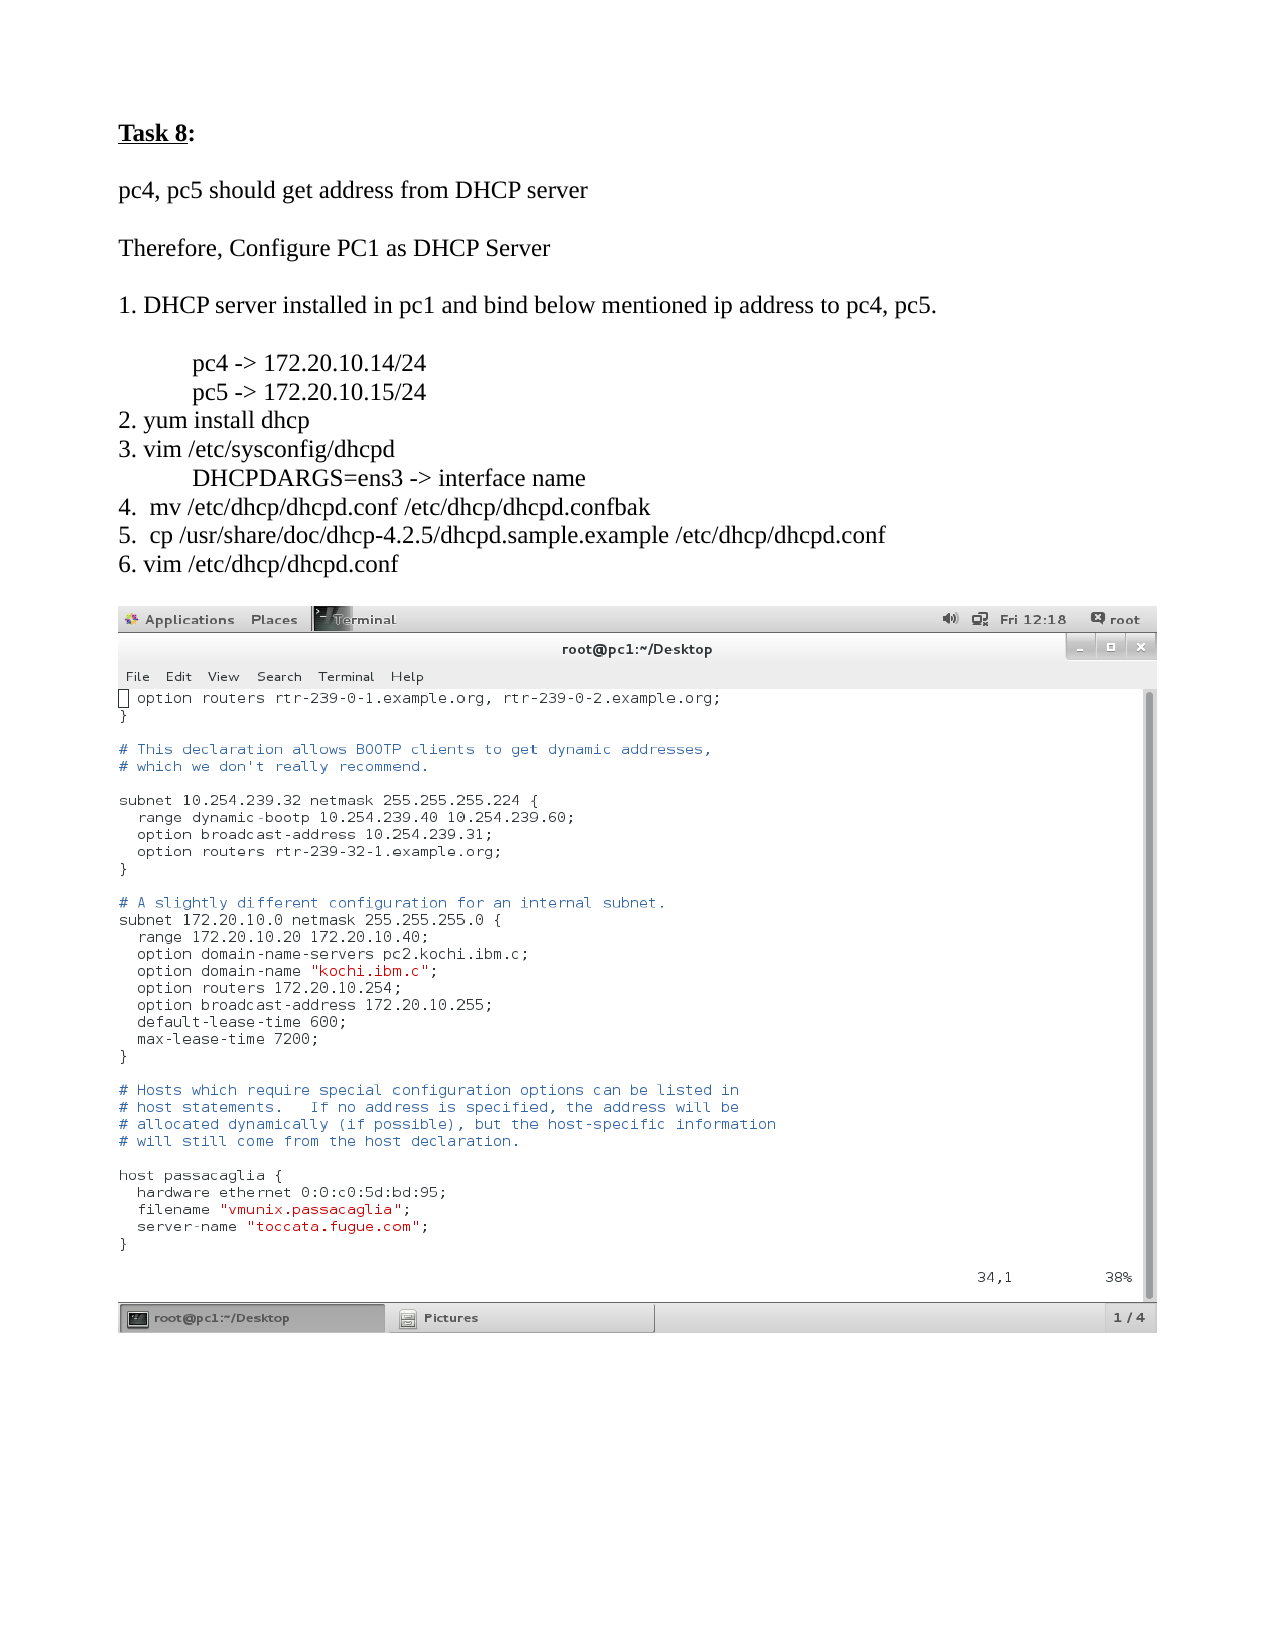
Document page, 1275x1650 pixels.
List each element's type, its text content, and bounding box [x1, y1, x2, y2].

text pc4 -> 172.20.10.14/24 [118, 348, 1157, 377]
text Task 8: [118, 118, 1157, 147]
text pc5 -> 172.20.10.15/24 [118, 377, 1157, 406]
text 1. DHCP server installed in pc1 and bind below mentioned ip address to pc4, pc5. [118, 291, 1157, 319]
text 4. mv /etc/dhcp/dhcpd.conf /etc/dhcp/dhcpd.confbak [118, 492, 1157, 521]
text pc4, pc5 should get address from DHCP server [118, 176, 1157, 204]
text 3. vim /etc/sysconfig/dhcpd [118, 434, 1157, 463]
text 5. cp /usr/share/doc/dhcp-4.2.5/dhcpd.sample.example /etc/dhcp/dhcpd.conf [118, 521, 1157, 549]
text 6. vim /etc/dhcp/dhcpd.conf [118, 549, 1157, 578]
text Therefore, Configure PC1 as DHCP Server [118, 233, 1157, 262]
text 2. yum install dhcp [118, 406, 1157, 434]
text DHCPDARGS=ens3 -> interface name [118, 463, 1157, 492]
